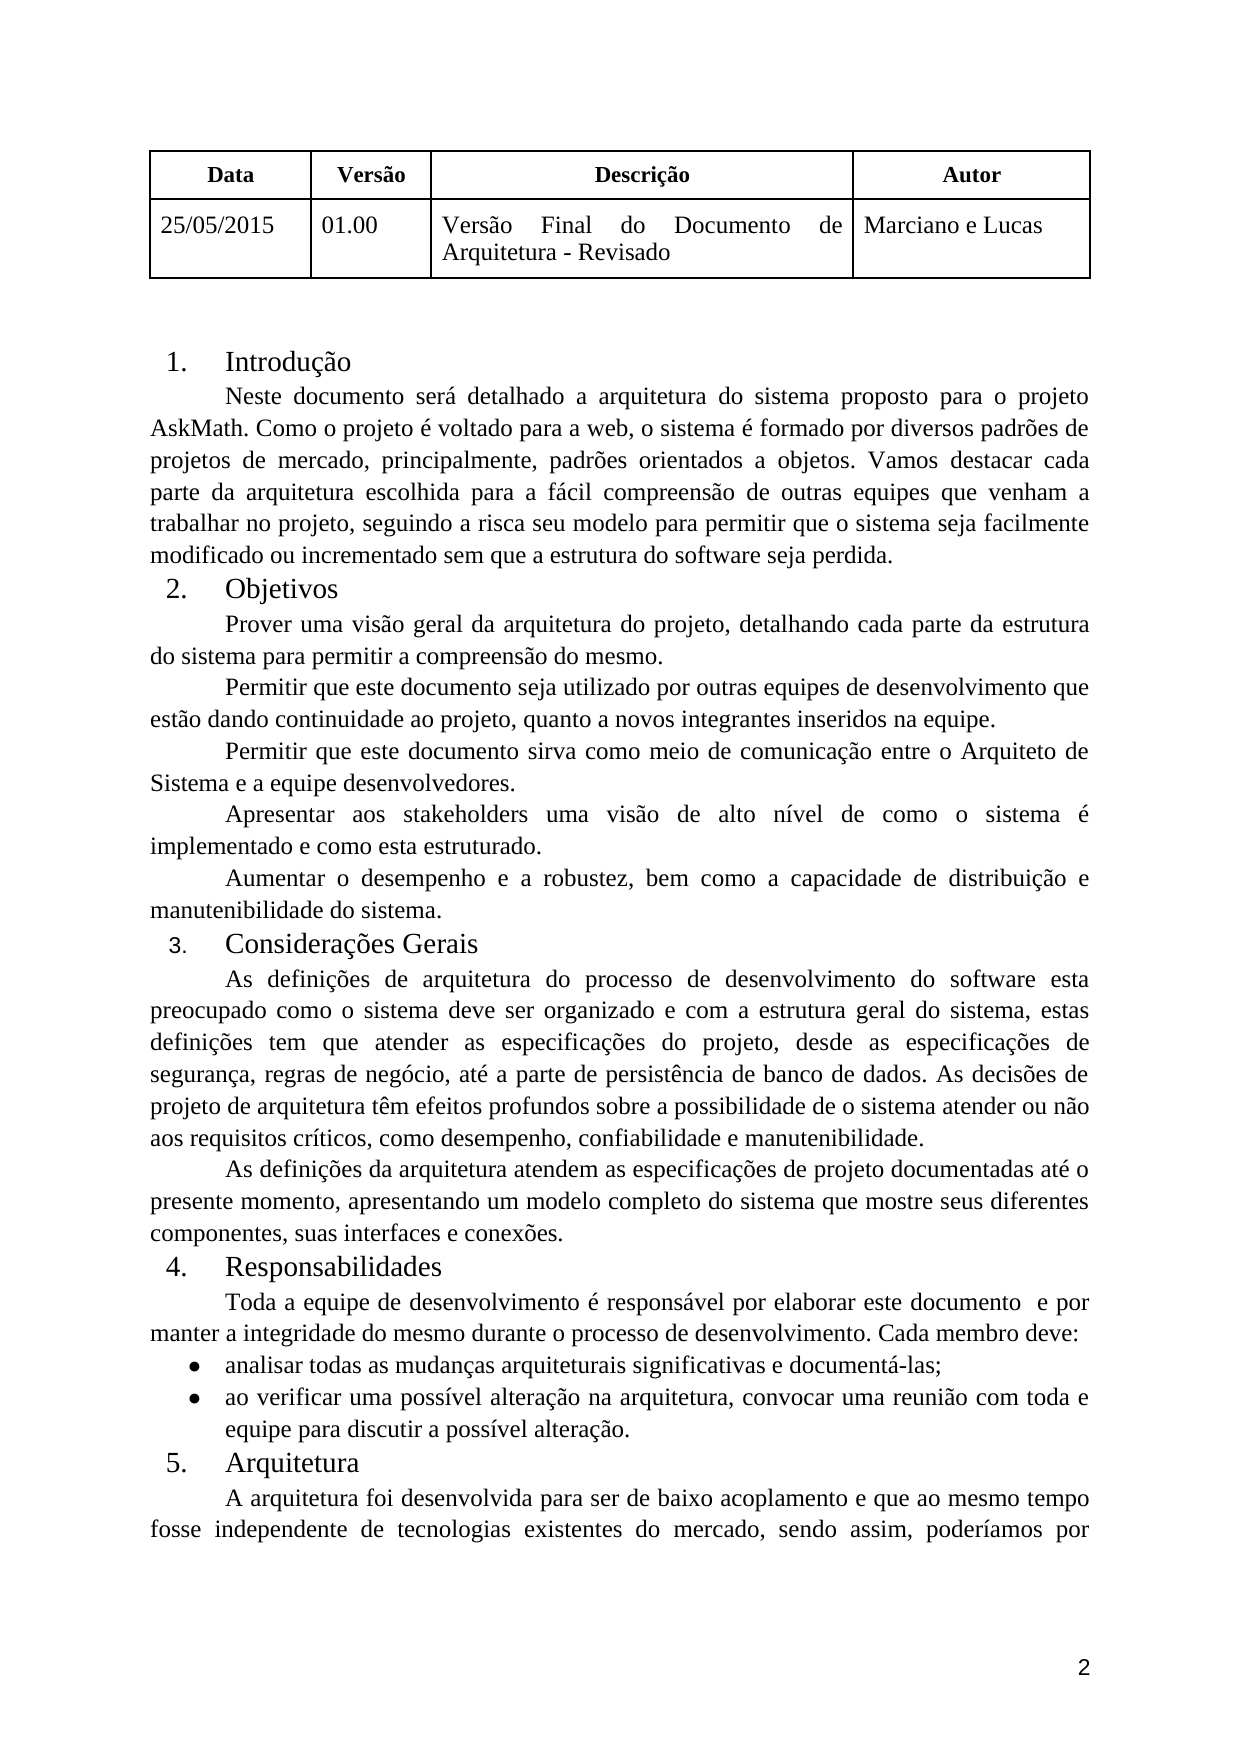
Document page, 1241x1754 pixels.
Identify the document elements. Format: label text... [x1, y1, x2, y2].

text Prover uma visão geral da arquitetura do projeto, detalhando cada parte da estrutura do sistema para permitir a compreensão do mesmo. [150, 610, 1090, 669]
text Neste documento será detalhado a arquitetura do sistema proposto para o projeto AskMath. Como o projeto é voltado para a web, o sistema é formado por diversos padrões de projetos de mercado, principalmente, padrões orientados a objetos. Vamos destacar cada parte da arquitetura escolhida para a fácil compreensão de outras equipes que venham a trabalhar no projeto, seguindo a risca seu modelo para permitir que o sistema seja facilmente modificado ou incrementado sem que a estrutura do software seja perdida. [150, 382, 1090, 569]
text As definições da arquitetura atendem as especificações de projeto documentadas até o presente momento, apresentando um modelo completo do sistema que mostre seus diferentes componentes, suas interfaces e conexões. [150, 1155, 1090, 1247]
list Responsabilidades [150, 1251, 1090, 1283]
list Arquitetura [150, 1447, 1090, 1479]
table_cell Versão Final do Documento de Arquitetura - Revisado [432, 200, 852, 277]
text Apresentar aos stakeholders uma visão de alto nível de como o sistema é implementado e como esta estruturado. [150, 801, 1090, 860]
text A arquitetura foi desenvolvida para ser de baixo acoplamento e que ao mesmo tempo fosse independente de tecnologias existentes do mercado, sendo assim, poderíamos por [150, 1484, 1090, 1543]
table_header Versão [312, 152, 430, 198]
list ao verificar uma possível alteração na arquitetura, convocar uma reunião com toda e equipe para discutir a possível alteração. [187, 1383, 1090, 1443]
table_header Descrição [432, 152, 852, 198]
text Permitir que este documento seja utilizado por outras equipes de desenvolvimento que estão dando continuidade ao projeto, quanto a novos integrantes inseridos na equipe. [150, 673, 1090, 733]
table_cell 25/05/2015 [151, 200, 310, 277]
table_cell 01.00 [312, 200, 430, 277]
list Considerações Gerais [150, 928, 1090, 960]
text Aumentar o desempenho e a robustez, bem como a capacidade de distribuição e manutenibilidade do sistema. [150, 864, 1090, 924]
table_header Autor [854, 152, 1089, 198]
list Introdução [150, 345, 1090, 377]
list analisar todas as mudanças arquiteturais significativas e documentá-las; [187, 1351, 1090, 1379]
text Permitir que este documento sirva como meio de comunicação entre o Arquiteto de Sistema e a equipe desenvolvedores. [150, 737, 1090, 797]
text As definições de arquitetura do processo de desenvolvimento do software esta preocupado como o sistema deve ser organizado e com a estrutura geral do sistema, estas definições tem que atender as especificações do projeto, desde as especificações de segurança, regras de negócio, até a parte de persistência de banco de dados. As decisões de projeto de arquitetura têm efeitos profundos sobre a possibilidade de o sistema atender ou não aos requisitos críticos, como desempenho, confiabilidade e manutenibilidade. [150, 965, 1090, 1151]
table_header Data [151, 152, 310, 198]
text Toda a equipe de desenvolvimento é responsável por elaborar este documento e por manter a integridade do mesmo durante o processo de desenvolvimento. Cada membro deve: [150, 1288, 1090, 1347]
list Objetivos [150, 573, 1090, 605]
table_cell Marciano e Lucas [854, 200, 1089, 277]
